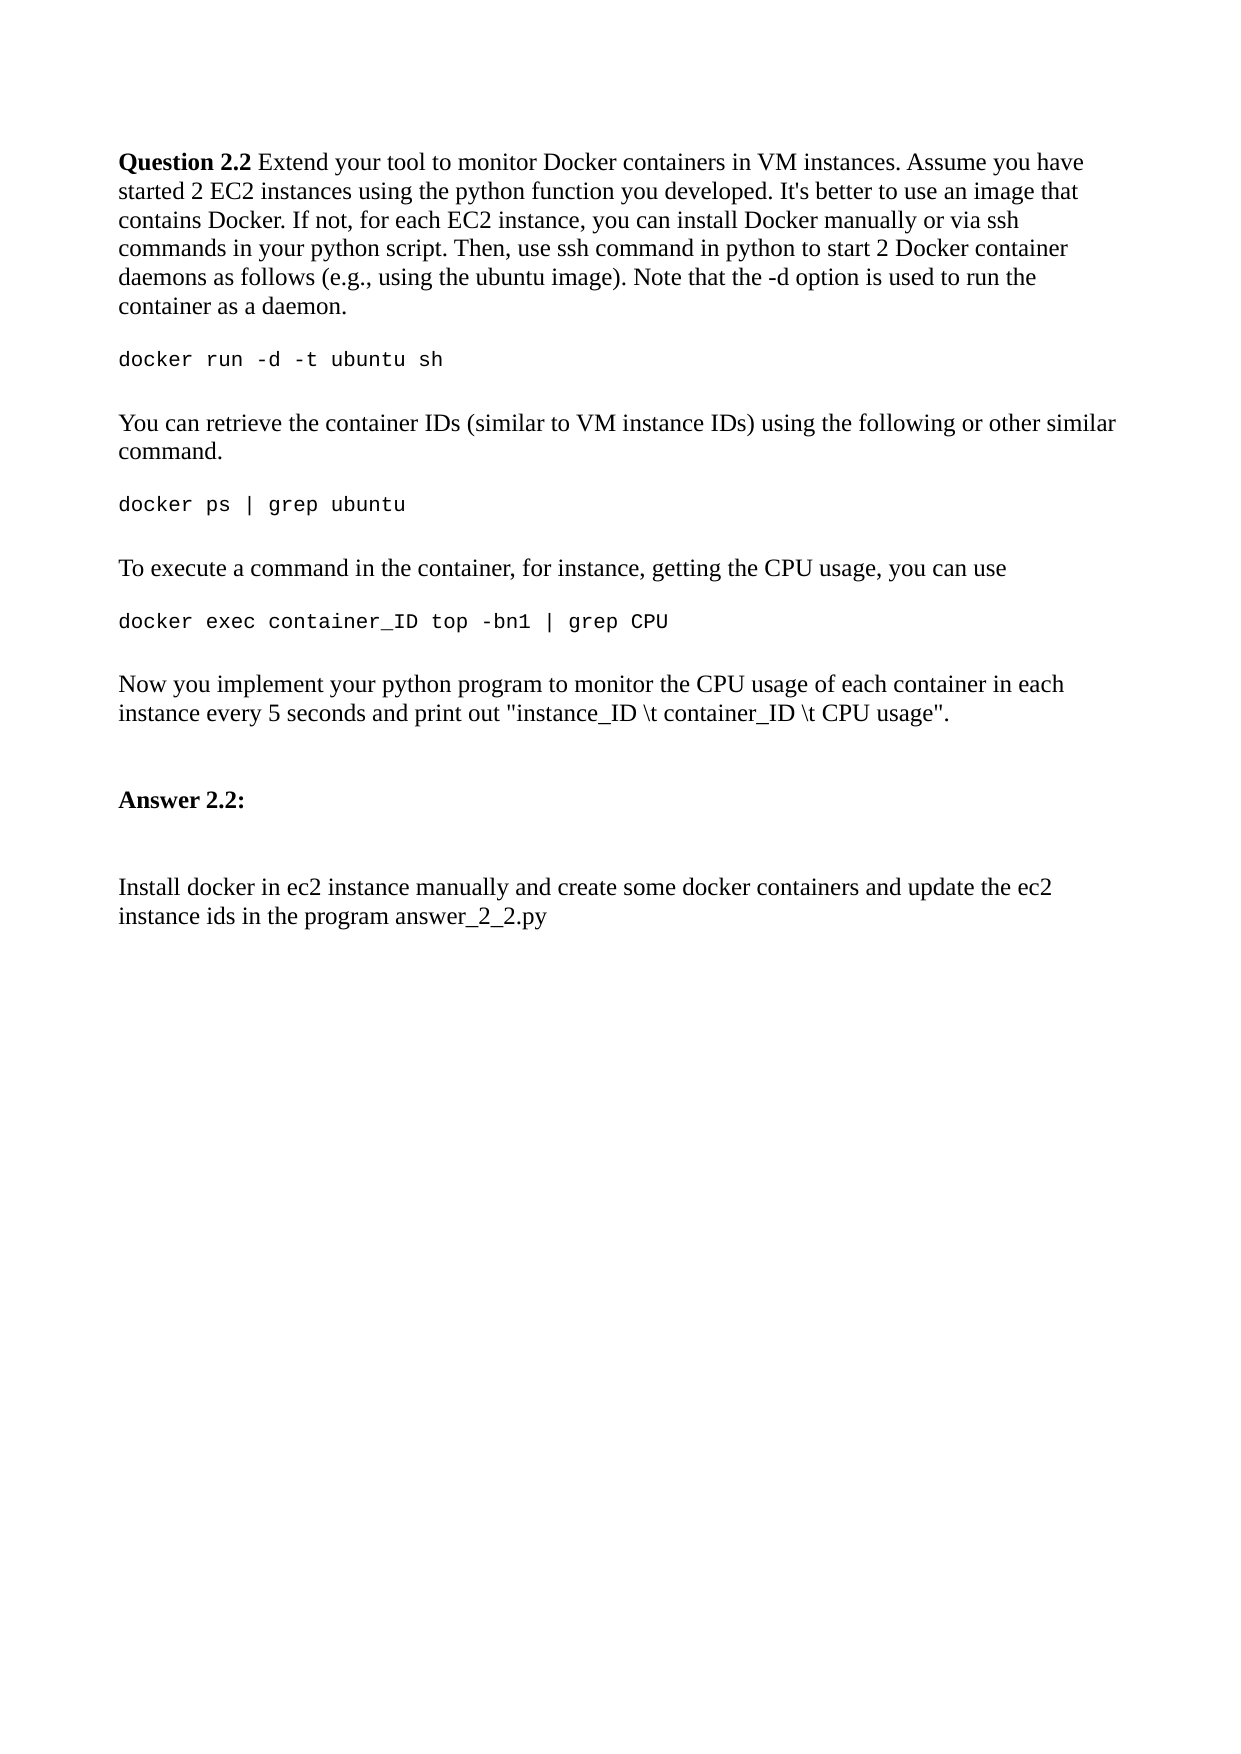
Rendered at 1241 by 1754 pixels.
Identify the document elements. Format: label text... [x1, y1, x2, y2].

text Question 2.2 Extend your tool to monitor Docker containers in VM instances. Assume you have started 2 EC2 instances using the python function you developed. It's better to use an image that contains Docker. If not, for each EC2 instance, you can install Docker manually or via ssh commands in your python script. Then, use ssh command in python to start 2 Docker container daemons as follows (e.g., using the ubuntu image). Note that the -d option is used to run the container as a daemon. [118, 147, 1122, 320]
text You can retrieve the container IDs (similar to VM instance IDs) using the following or other similar command. [118, 408, 1122, 465]
text To execute a command in the container, for instance, getting the CPU usage, you can use [118, 553, 1122, 582]
text Answer 2.2: [118, 785, 1122, 814]
text Now you implement your python program to monitor the CPU usage of each container in each instance every 5 seconds and print out "instance_ID \t container_ID \t CPU usage". [118, 669, 1122, 727]
text docker run -d -t ubuntu sh [118, 349, 1122, 373]
text Install docker in ec2 instance manually and create some docker containers and update the ec2 instance ids in the program answer_2_2.py [118, 872, 1122, 930]
text docker ps | grep ubuntu [118, 494, 1122, 518]
text docker exec container_ID top -bn1 | grep CPU [118, 611, 1122, 634]
